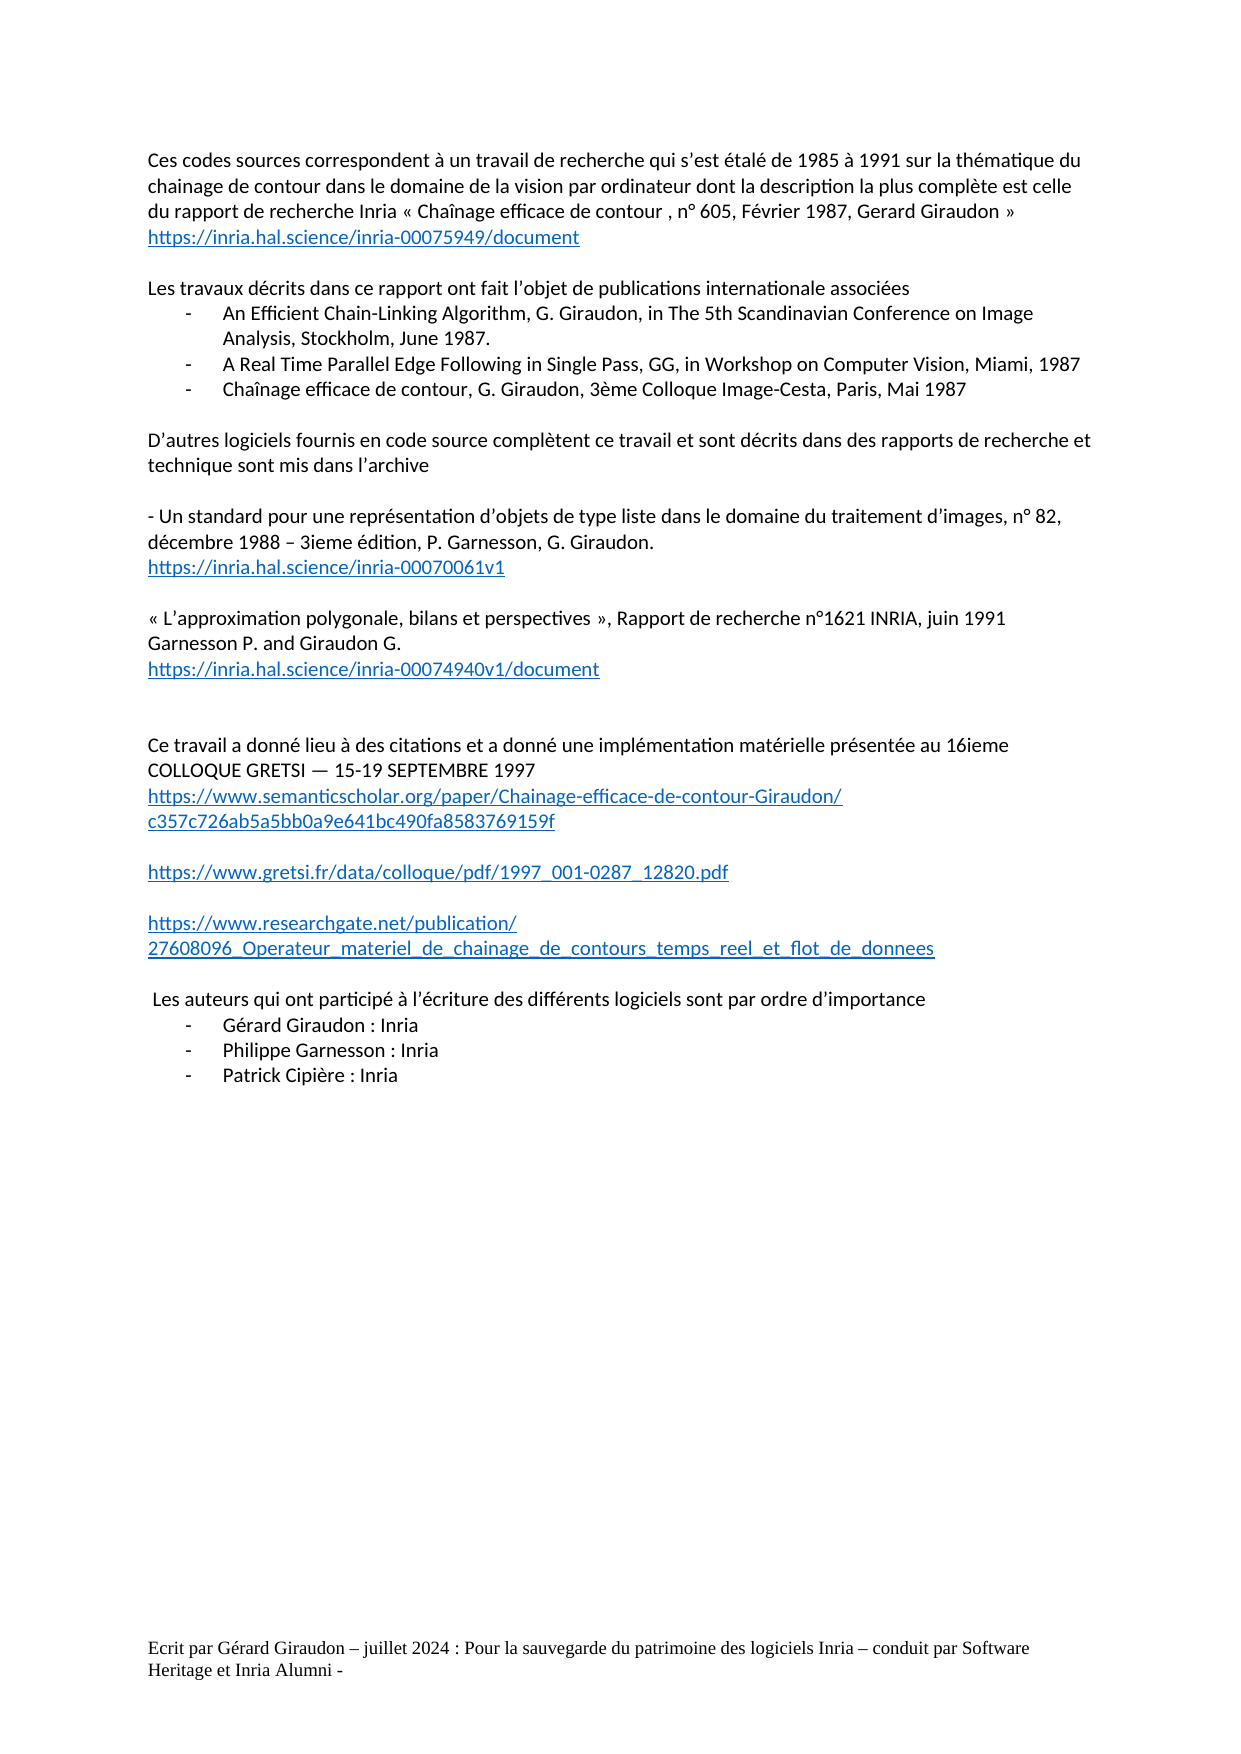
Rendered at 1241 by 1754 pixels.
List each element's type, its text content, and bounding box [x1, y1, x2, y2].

list A Real Time Parallel Edge Following in Single Pass, GG, in Workshop on Computer Vision, Miami, 1987 [185, 351, 1093, 376]
text https://inria.hal.science/inria-00074940v1/document [148, 656, 1093, 681]
text Ces codes sources correspondent à un travail de recherche qui s’est étalé de 1985 à 1991 sur la thématique du chainage de contour dans le domaine de la vision par ordinateur dont la description la plus complète est celle du rapport de recherche Inria « Chaînage efficace de contour , n° 605, Février 1987, Gerard Giraudon » [148, 148, 1093, 224]
text Les auteurs qui ont participé à l’écriture des différents logiciels sont par ordre d’importance [148, 986, 1093, 1012]
list Patrick Cipière : Inria [185, 1063, 1093, 1088]
text https://inria.hal.science/inria-00075949/document [148, 224, 1093, 249]
list An Efficient Chain-Linking Algorithm, G. Giraudon, in The 5th Scandinavian Conference on Image Analysis, Stockholm, June 1987. [185, 300, 1093, 351]
list Gérard Giraudon : Inria [185, 1012, 1093, 1037]
text https://www.gretsi.fr/data/colloque/pdf/1997_001-0287_12820.pdf [148, 859, 1093, 885]
text D’autres logiciels fournis en code source complètent ce travail et sont décrits dans des rapports de recherche et technique sont mis dans l’archive [148, 427, 1093, 478]
text Ce travail a donné lieu à des citations et a donné une implémentation matérielle présentée au 16ieme COLLOQUE GRETSI — 15-19 SEPTEMBRE 1997 [148, 732, 1093, 783]
text https://www.researchgate.net/publication/27608096_Operateur_materiel_de_chainage_de_contours_temps_reel_et_flot_de_donnees [148, 910, 1093, 961]
text « L’approximation polygonale, bilans et perspectives », Rapport de recherche n°1621 INRIA, juin 1991 Garnesson P. and Giraudon G. [148, 605, 1093, 656]
text https://inria.hal.science/inria-00070061v1 [148, 554, 1093, 580]
list Philippe Garnesson : Inria [185, 1037, 1093, 1063]
text - Un standard pour une représentation d’objets de type liste dans le domaine du traitement d’images, n° 82, décembre 1988 – 3ieme édition, P. Garnesson, G. Giraudon. [148, 503, 1093, 554]
text Les travaux décrits dans ce rapport ont fait l’objet de publications internationale associées [148, 275, 1093, 300]
list Chaînage efficace de contour, G. Giraudon, 3ème Colloque Image-Cesta, Paris, Mai 1987 [185, 376, 1093, 402]
text https://www.semanticscholar.org/paper/Chainage-efficace-de-contour-Giraudon/c357c726ab5a5bb0a9e641bc490fa8583769159f [148, 783, 1093, 834]
